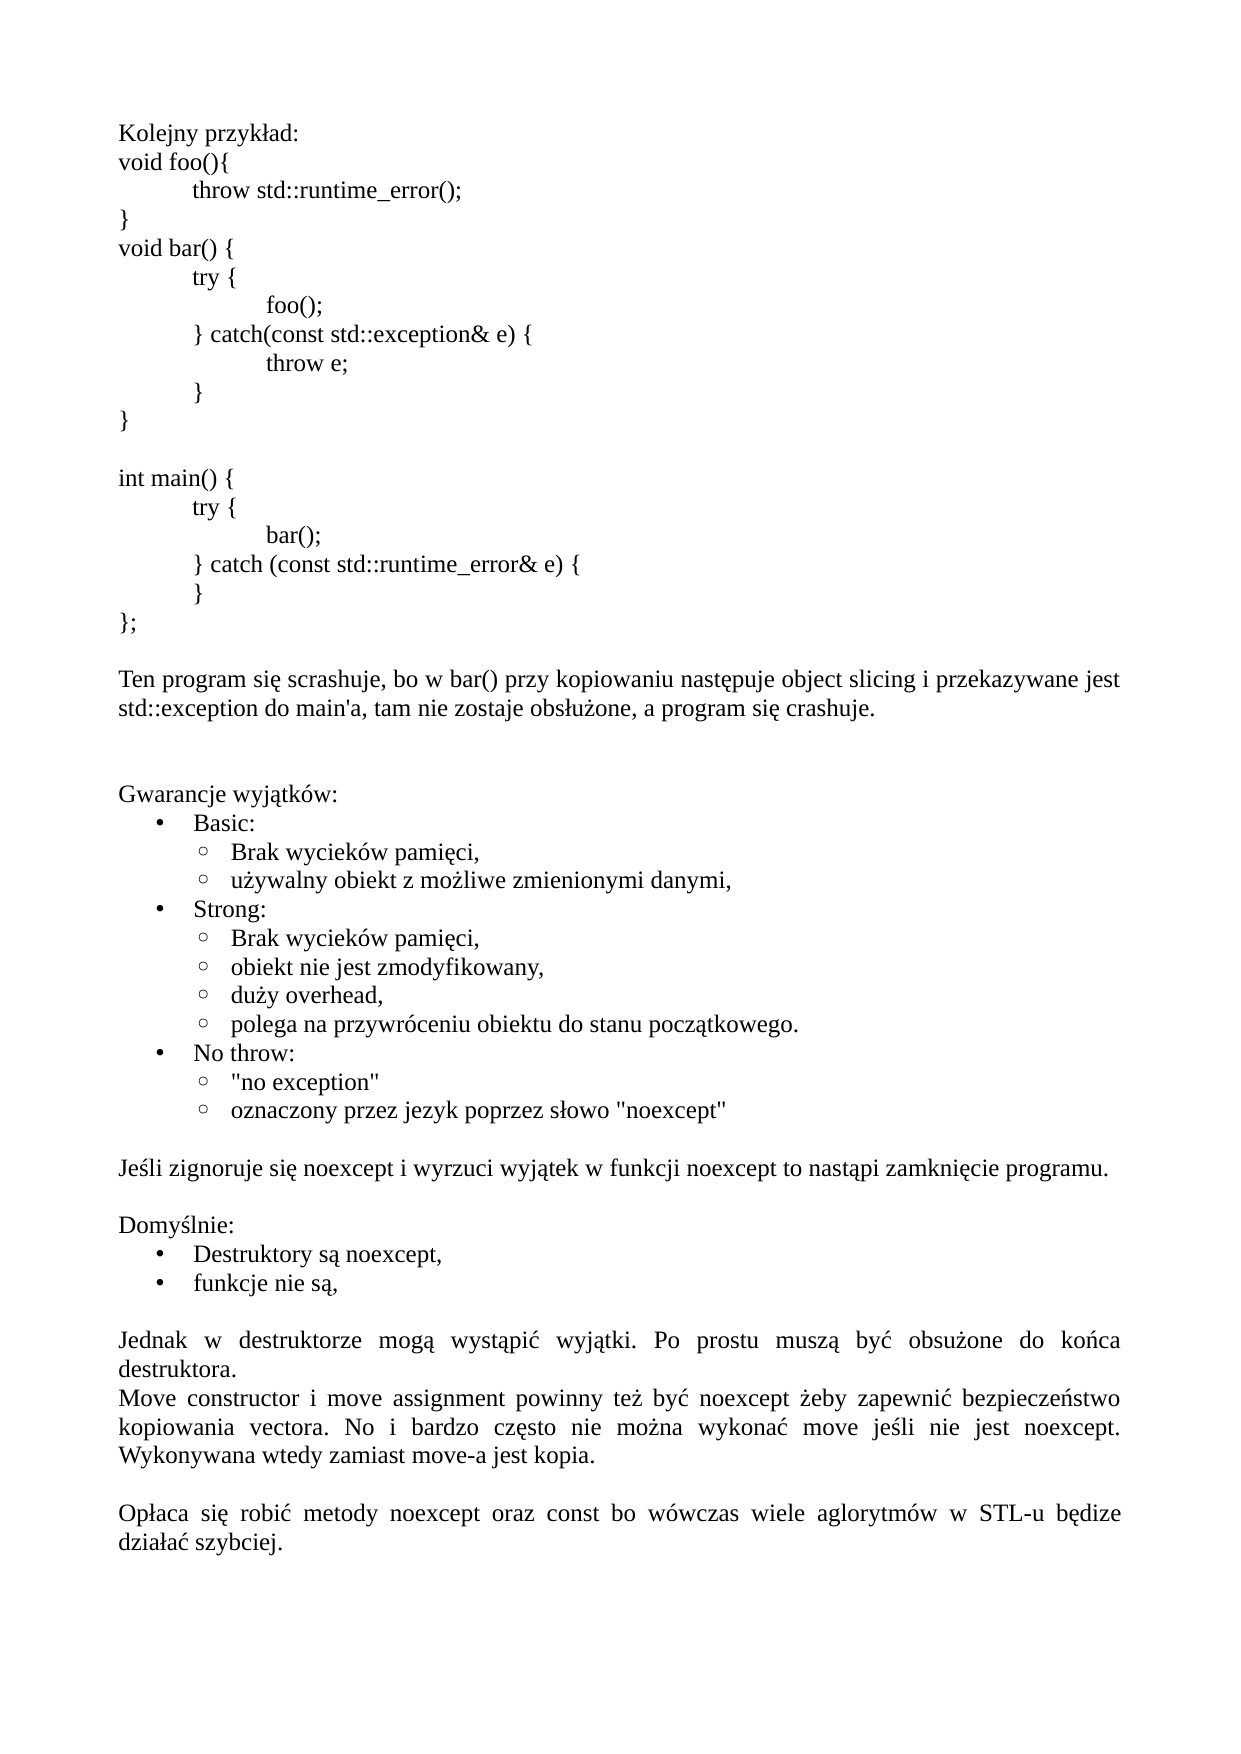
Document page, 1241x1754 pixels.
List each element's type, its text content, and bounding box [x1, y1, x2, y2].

list używalny obiekt z możliwe zmienionymi danymi, [193, 866, 1122, 894]
list obiekt nie jest zmodyfikowany, [193, 952, 1122, 981]
text } catch(const std::exception& e) { [118, 319, 1122, 348]
list "no exception" [193, 1067, 1122, 1096]
text Kolejny przykład: [118, 118, 1122, 147]
list funkcje nie są, [156, 1268, 1122, 1297]
text }; [118, 607, 1122, 636]
text void foo(){ [118, 147, 1122, 176]
text } [118, 406, 1122, 434]
text } catch (const std::runtime_error& e) { [118, 549, 1122, 578]
list No throw: [156, 1038, 1122, 1067]
text } [118, 377, 1122, 406]
text int main() { [118, 463, 1122, 492]
text Move constructor i move assignment powinny też być noexcept żeby zapewnić bezpieczeństwo kopiowania vectora. No i bardzo często nie można wykonać move jeśli nie jest noexcept. Wykonywana wtedy zamiast move-a jest kopia. [118, 1383, 1122, 1469]
text Ten program się scrashuje, bo w bar() przy kopiowaniu następuje object slicing i przekazywane jest std::exception do main'a, tam nie zostaje obsłużone, a program się crashuje. [118, 664, 1122, 722]
list Destruktory są noexcept, [156, 1239, 1122, 1268]
text foo(); [118, 291, 1122, 319]
text bar(); [118, 521, 1122, 549]
text throw std::runtime_error(); [118, 176, 1122, 204]
text void bar() { [118, 233, 1122, 262]
text try { [118, 492, 1122, 521]
list duży overhead, [193, 981, 1122, 1009]
text } [118, 578, 1122, 607]
text Jeśli zignoruje się noexcept i wyrzuci wyjątek w funkcji noexcept to nastąpi zamknięcie programu. [118, 1153, 1122, 1182]
text try { [118, 262, 1122, 291]
text Jednak w destruktorze mogą wystąpić wyjątki. Po prostu muszą być obsużone do końca destruktora. [118, 1326, 1122, 1383]
text throw e; [118, 348, 1122, 377]
list Basic: [156, 808, 1122, 837]
list oznaczony przez jezyk poprzez słowo "noexcept" [193, 1096, 1122, 1124]
text Domyślnie: [118, 1211, 1122, 1239]
text Gwarancje wyjątków: [118, 779, 1122, 808]
list polega na przywróceniu obiektu do stanu początkowego. [193, 1009, 1122, 1038]
text } [118, 204, 1122, 233]
list Brak wycieków pamięci, [193, 837, 1122, 866]
list Brak wycieków pamięci, [193, 923, 1122, 952]
text Opłaca się robić metody noexcept oraz const bo wówczas wiele aglorytmów w STL-u będize działać szybciej. [118, 1498, 1122, 1556]
list Strong: [156, 894, 1122, 923]
